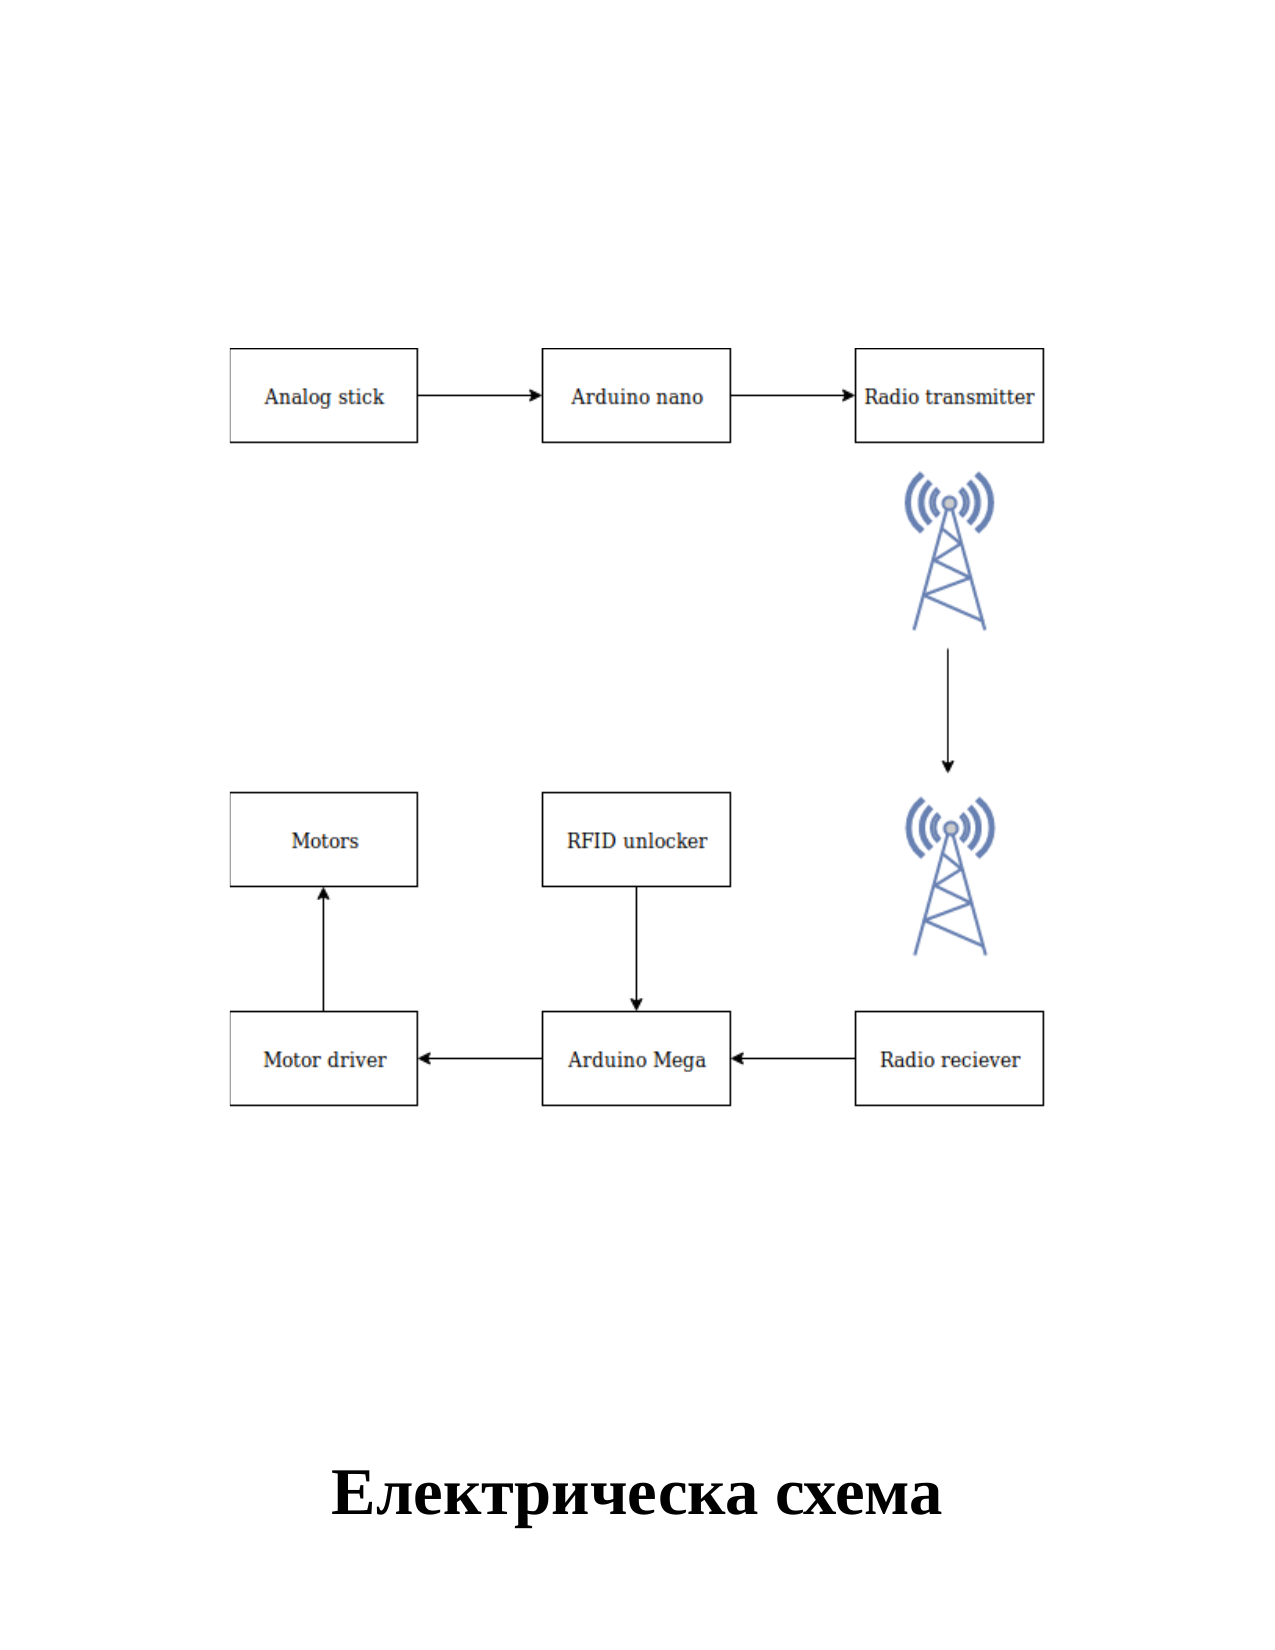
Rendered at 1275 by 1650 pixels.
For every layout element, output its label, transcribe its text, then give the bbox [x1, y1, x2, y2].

text Електрическа схема [118, 1452, 1157, 1529]
picture [229, 348, 1046, 1108]
